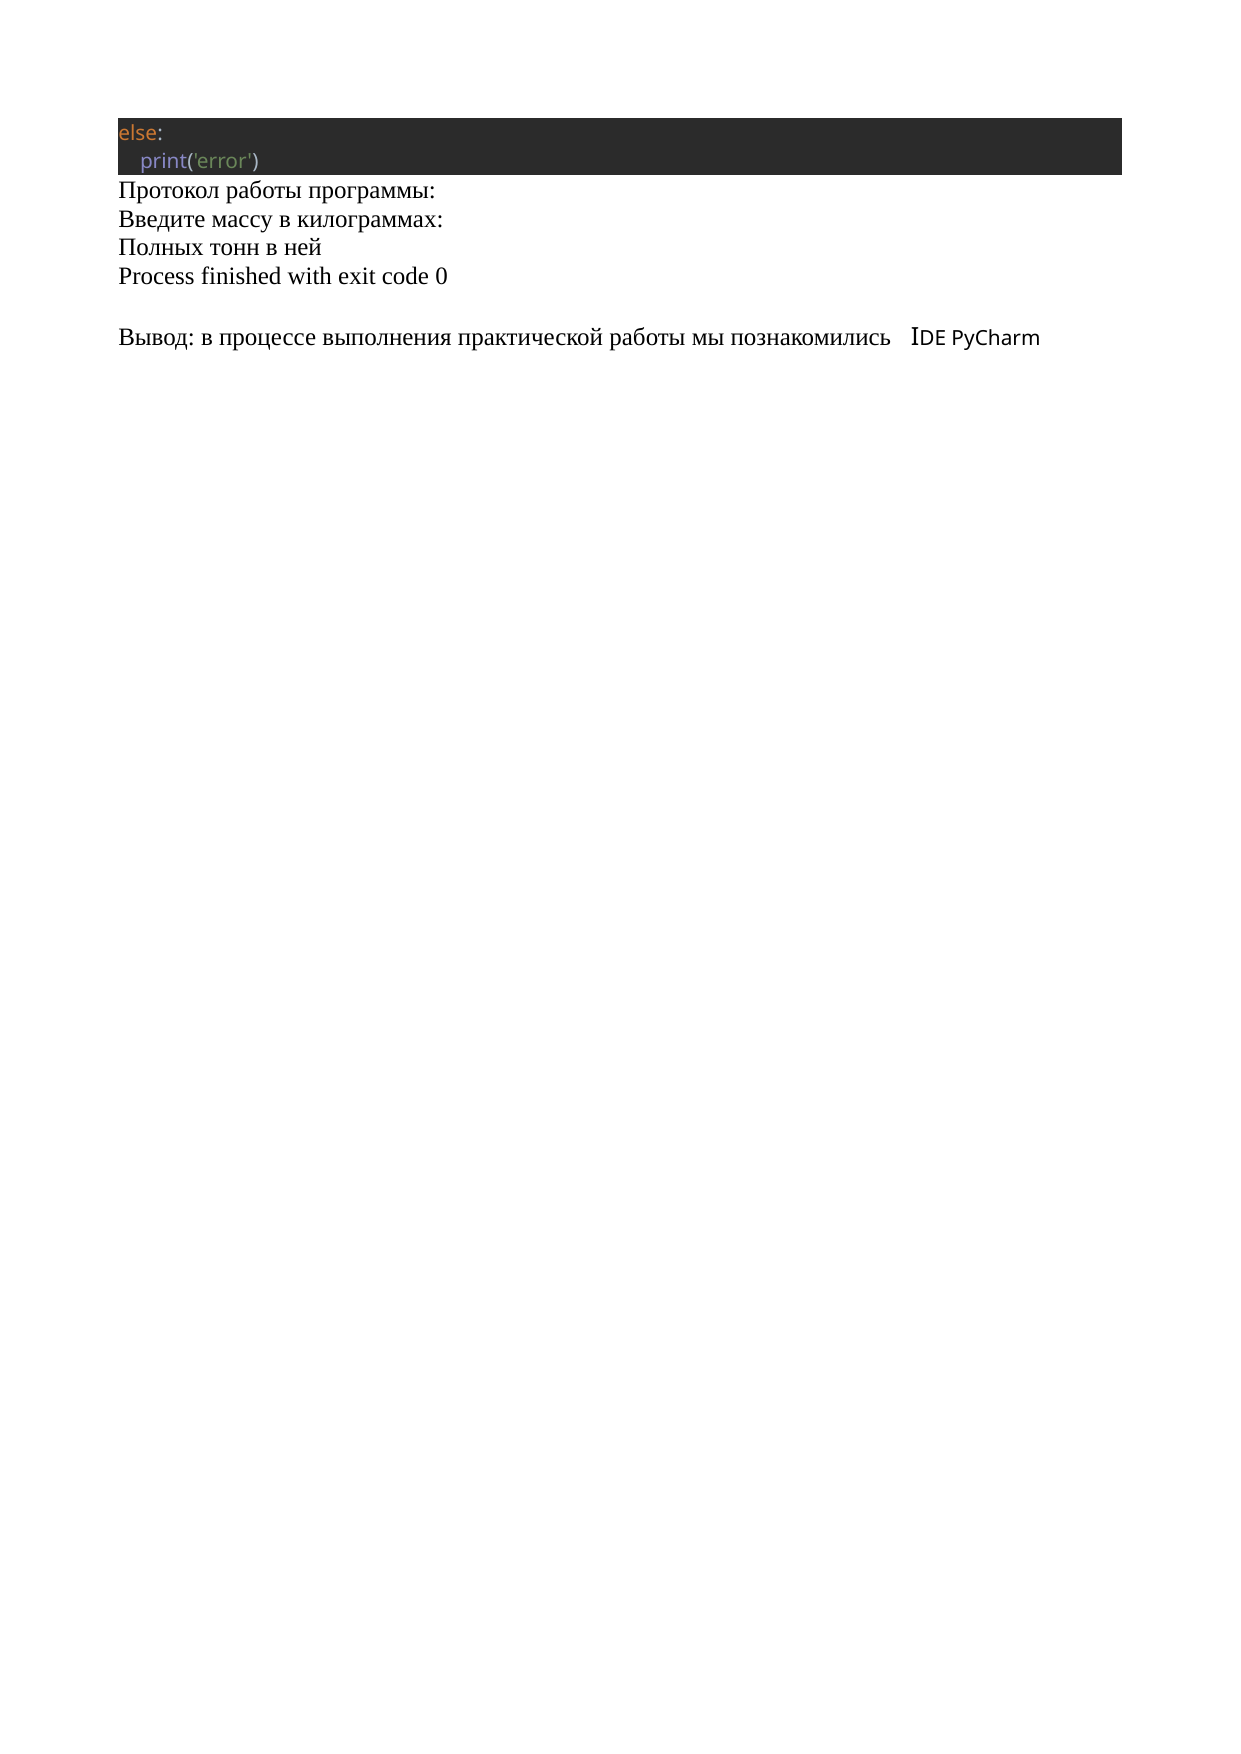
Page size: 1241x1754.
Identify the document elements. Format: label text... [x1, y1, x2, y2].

text Полных тонн в ней [118, 232, 1122, 261]
text Протокол работы программы: [118, 175, 1122, 204]
text else: print('error') [118, 118, 1122, 175]
text Введите массу в килограммах: [118, 204, 1122, 232]
text Process finished with exit code 0 [118, 261, 1122, 290]
text Вывод: в процессе выполнения практической работы мы познакомились IDE PyCharm [118, 319, 1122, 353]
